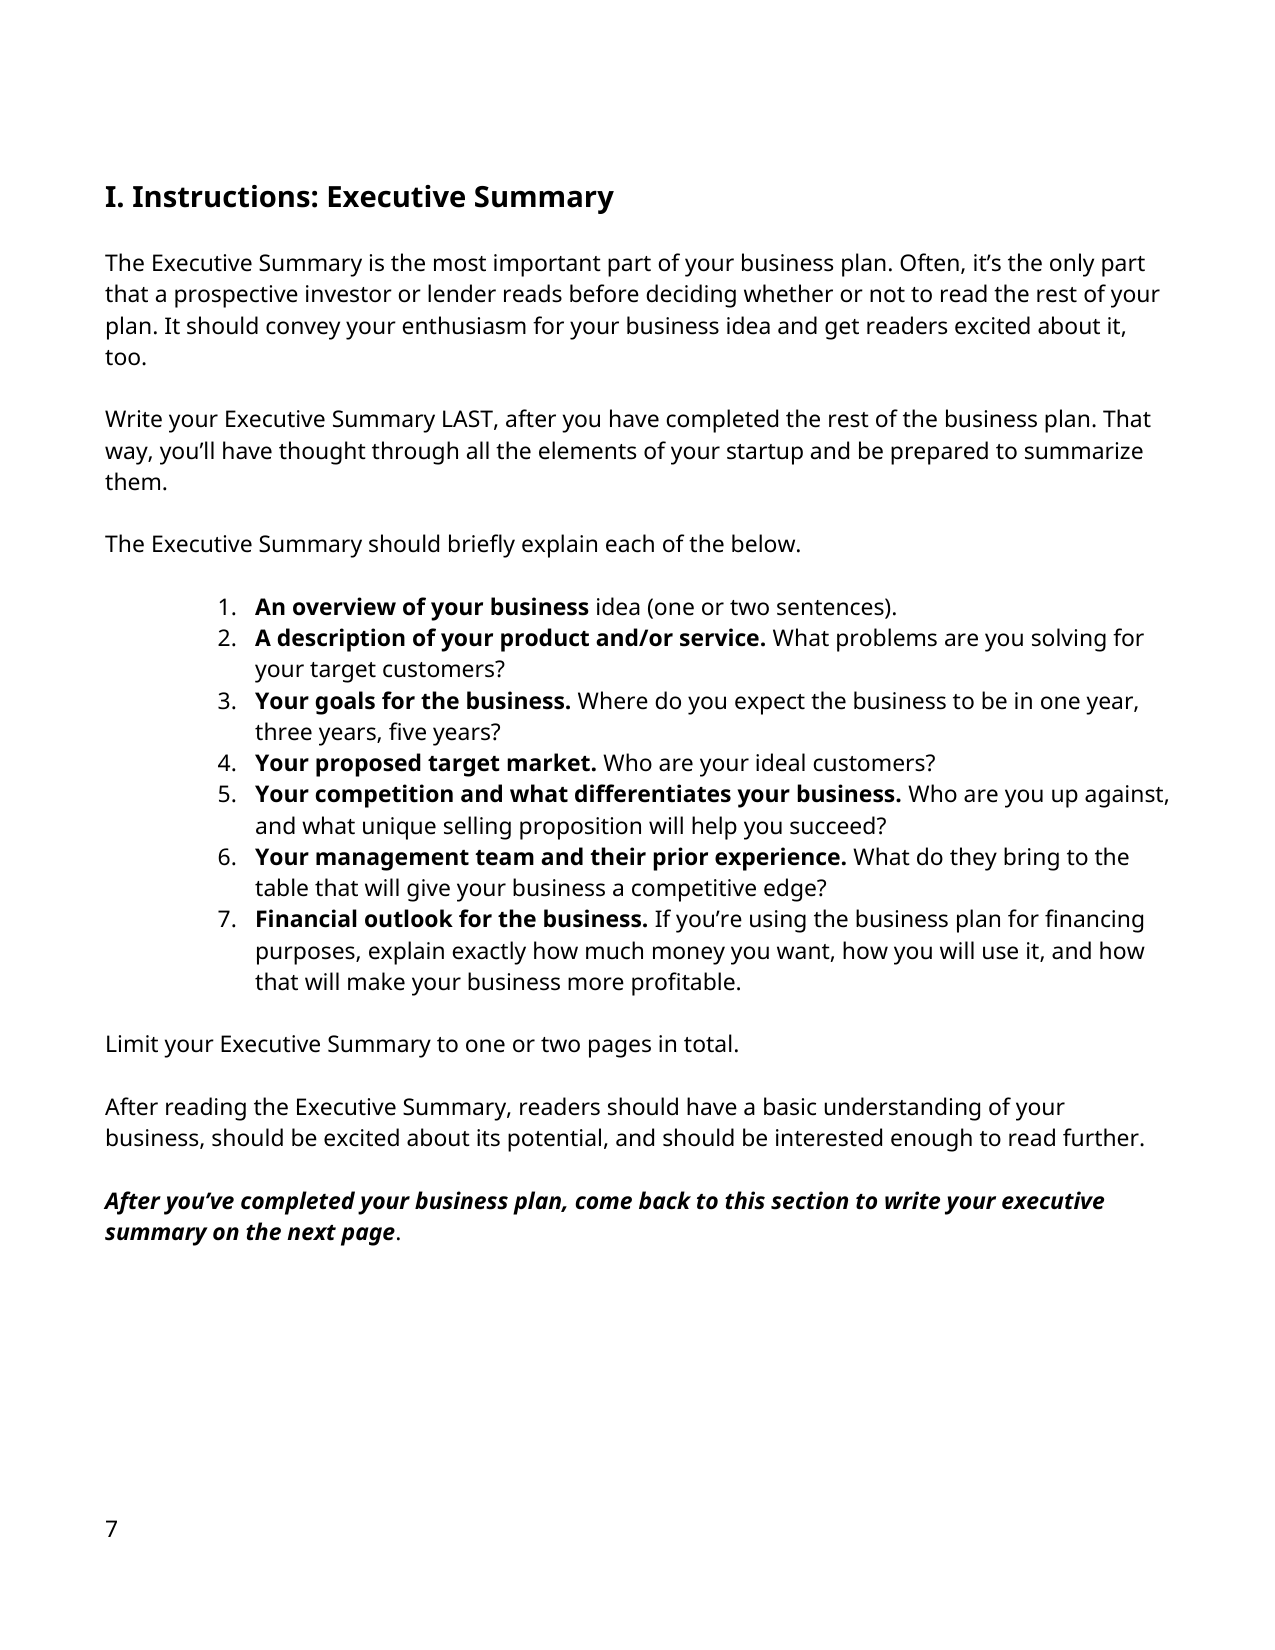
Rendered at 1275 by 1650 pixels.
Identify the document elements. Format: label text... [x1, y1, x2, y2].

text After reading the Executive Summary, readers should have a basic understanding of your business, should be excited about its potential, and should be interested enough to read further. [105, 1091, 1170, 1153]
list Your goals for the business. Where do you expect the business to be in one year, three years, five years? [217, 685, 1170, 747]
list Financial outlook for the business. If you’re using the business plan for financing purposes, explain exactly how much money you want, how you will use it, and how that will make your business more profitable. [217, 903, 1170, 997]
text After you’ve completed your business plan, come back to this section to write your executive summary on the next page. [105, 1185, 1170, 1247]
list A description of your product and/or service. What problems are you solving for your target customers? [217, 622, 1170, 685]
text Limit your Executive Summary to one or two pages in total. [105, 1028, 1170, 1060]
list Your proposed target market. Who are your ideal customers? [217, 747, 1170, 778]
list Your competition and what differentiates your business. Who are you up against, and what unique selling proposition will help you succeed? [217, 778, 1170, 841]
text The Executive Summary is the most important part of your business plan. Often, it’s the only part that a prospective investor or lender reads before deciding whether or not to read the rest of your plan. It should convey your enthusiasm for your business idea and get readers excited about it, too. [105, 247, 1170, 372]
text Write your Executive Summary LAST, after you have completed the rest of the business plan. That way, you’ll have thought through all the elements of your startup and be prepared to summarize them. [105, 403, 1170, 497]
subtitle I. Instructions: Executive Summary [105, 176, 1170, 216]
list Your management team and their prior experience. What do they bring to the table that will give your business a competitive edge? [217, 841, 1170, 903]
text The Executive Summary should briefly explain each of the below. [105, 528, 1170, 560]
list An overview of your business idea (one or two sentences). [217, 591, 1170, 622]
